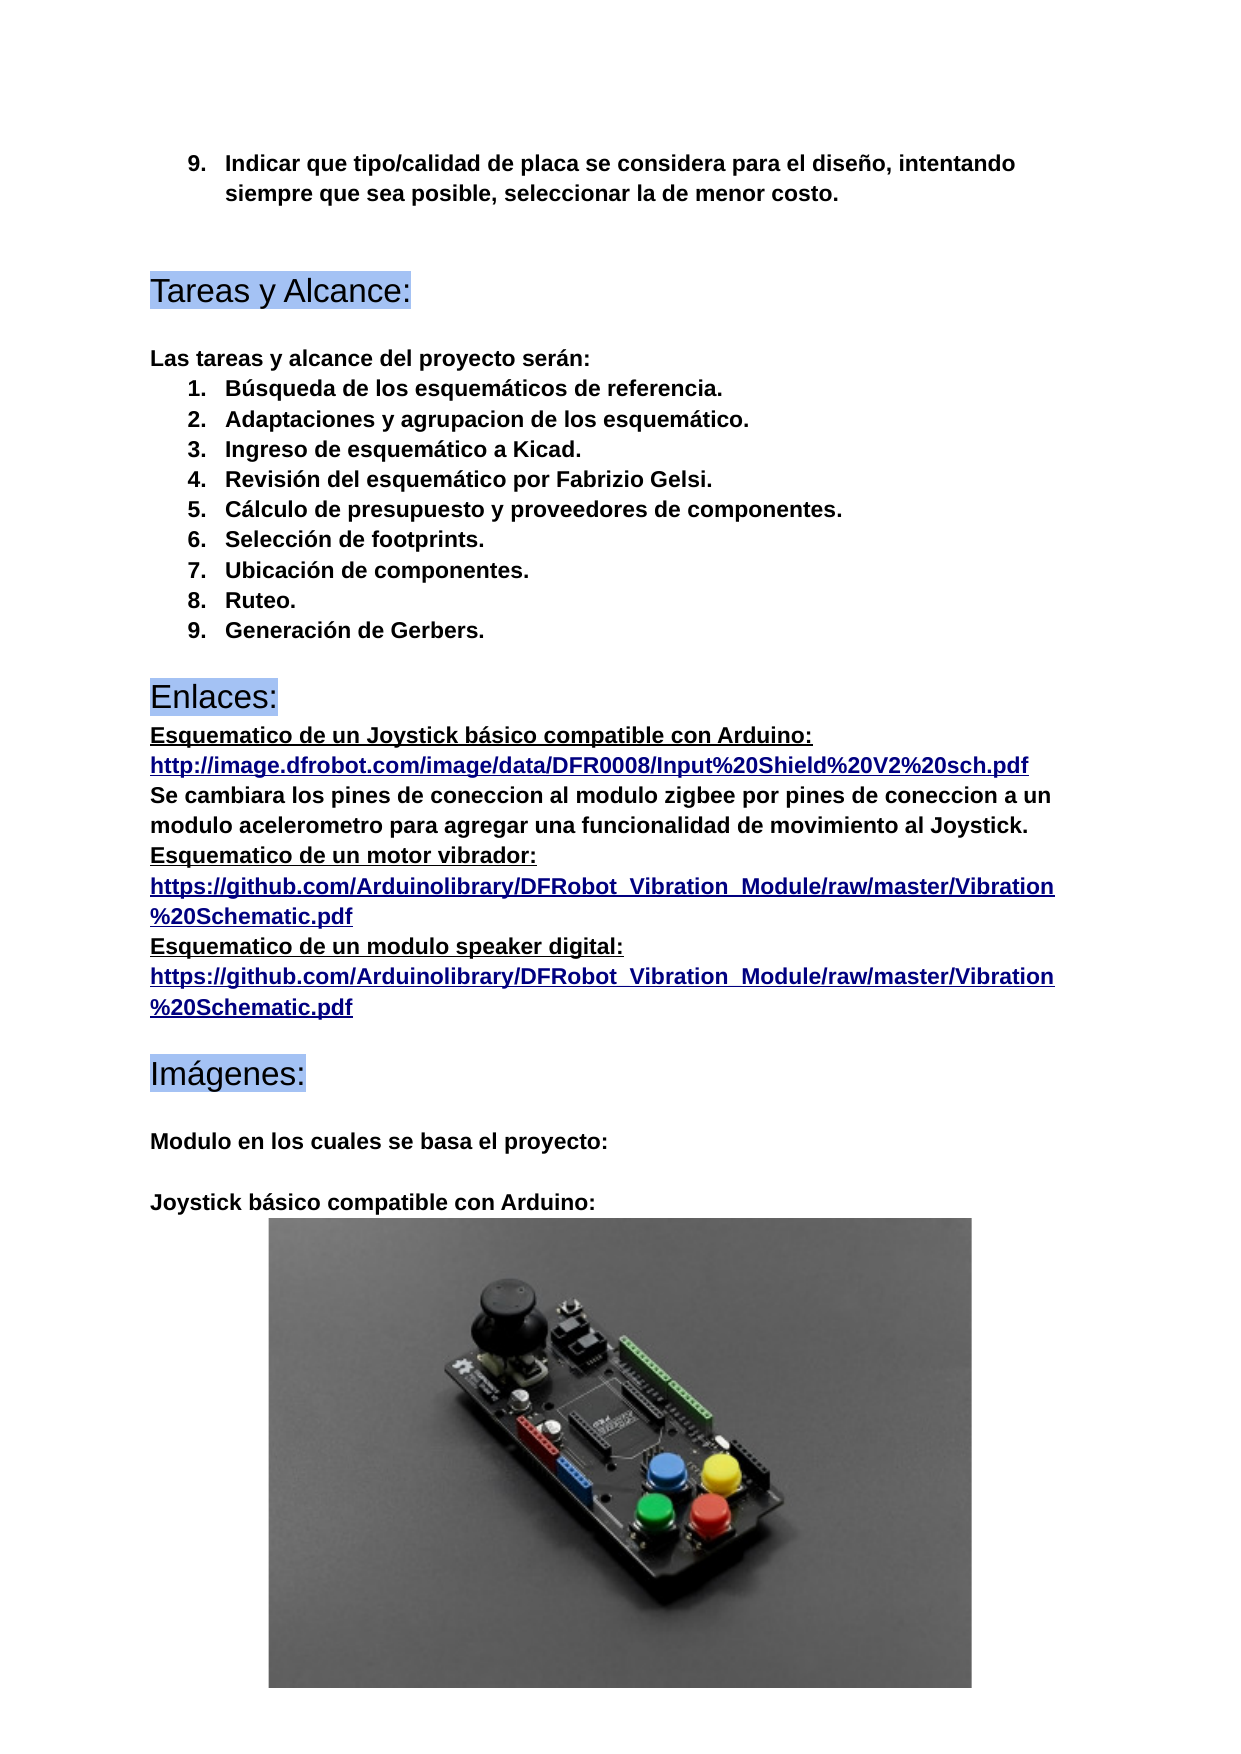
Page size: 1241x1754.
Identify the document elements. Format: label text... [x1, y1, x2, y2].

list Generación de Gerbers. [187, 617, 1090, 643]
text Esquematico de un Joystick básico compatible con Arduino: [150, 722, 1090, 748]
text Enlaces: [150, 677, 1090, 716]
list Revisión del esquemático por Fabrizio Gelsi. [187, 466, 1090, 492]
list Ubicación de componentes. [187, 557, 1090, 583]
list Búsqueda de los esquemáticos de referencia. [187, 375, 1090, 402]
picture [268, 1218, 972, 1688]
text Imágenes: [150, 1054, 1090, 1092]
list Cálculo de presupuesto y proveedores de componentes. [187, 496, 1090, 523]
text Tareas y Alcance: [150, 271, 1090, 309]
list Ingreso de esquemático a Kicad. [187, 436, 1090, 462]
list Selección de footprints. [187, 526, 1090, 553]
text Las tareas y alcance del proyecto serán: [150, 345, 1090, 372]
text https://github.com/Arduinolibrary/DFRobot_Vibration_Module/raw/master/Vibration%20Schematic.pdf [150, 963, 1090, 1020]
text https://github.com/Arduinolibrary/DFRobot_Vibration_Module/raw/master/Vibration%20Schematic.pdf [150, 873, 1090, 929]
text http://image.dfrobot.com/image/data/DFR0008/Input%20Shield%20V2%20sch.pdf Se cambiara los pines de coneccion al modulo zigbee por pines de coneccion a un modulo acelerometro para agregar una funcionalidad de movimiento al Joystick. Esquematico de un motor vibrador: [150, 752, 1090, 869]
text Modulo en los cuales se basa el proyecto: [150, 1128, 1090, 1155]
text Esquematico de un modulo speaker digital: [150, 933, 1090, 959]
text Joystick básico compatible con Arduino: [150, 1189, 1090, 1215]
list Ruteo. [187, 587, 1090, 613]
list Indicar que tipo/calidad de placa se considera para el diseño, intentando siempre que sea posible, seleccionar la de menor costo. [187, 150, 1090, 207]
list Adaptaciones y agrupacion de los esquemático. [187, 406, 1090, 432]
